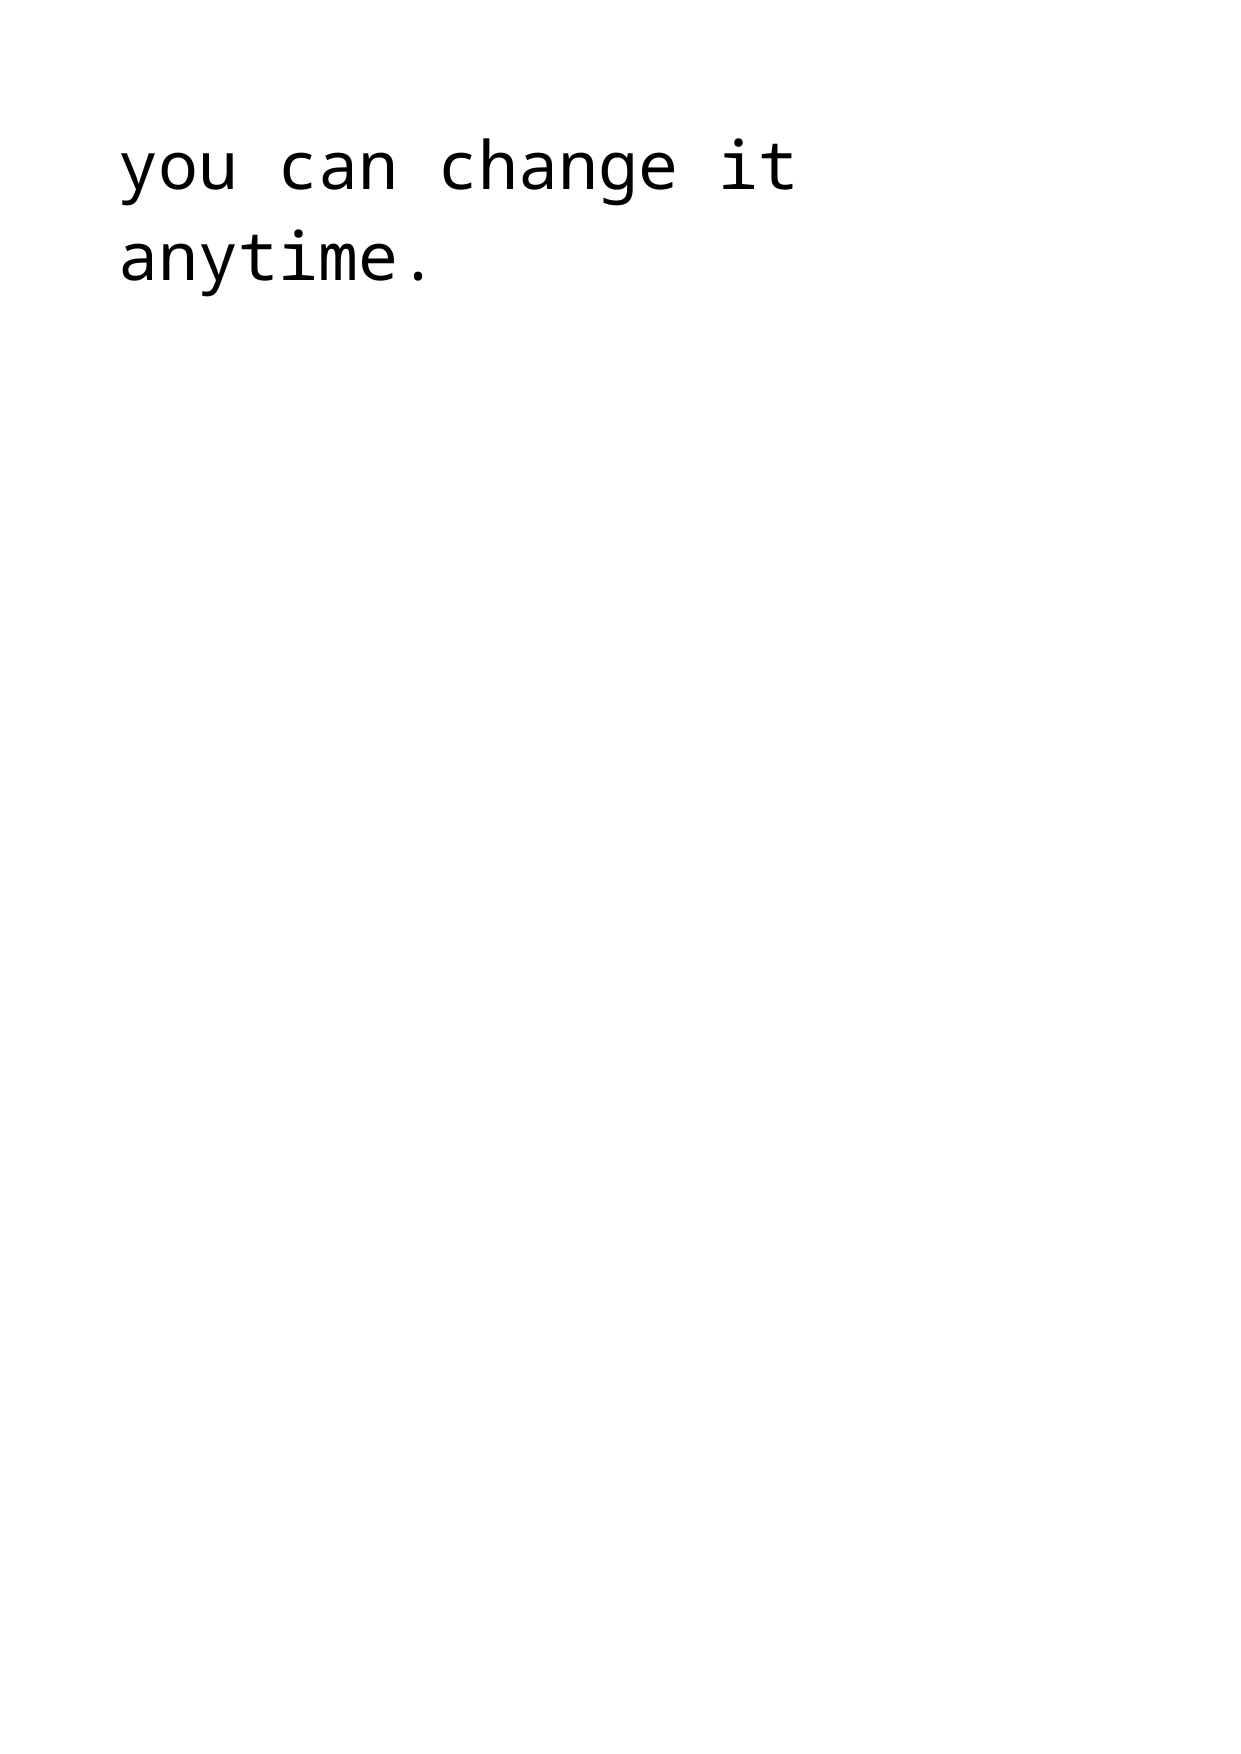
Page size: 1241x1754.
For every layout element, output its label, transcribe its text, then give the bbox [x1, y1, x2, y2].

text you can change it anytime. [118, 118, 1122, 300]
